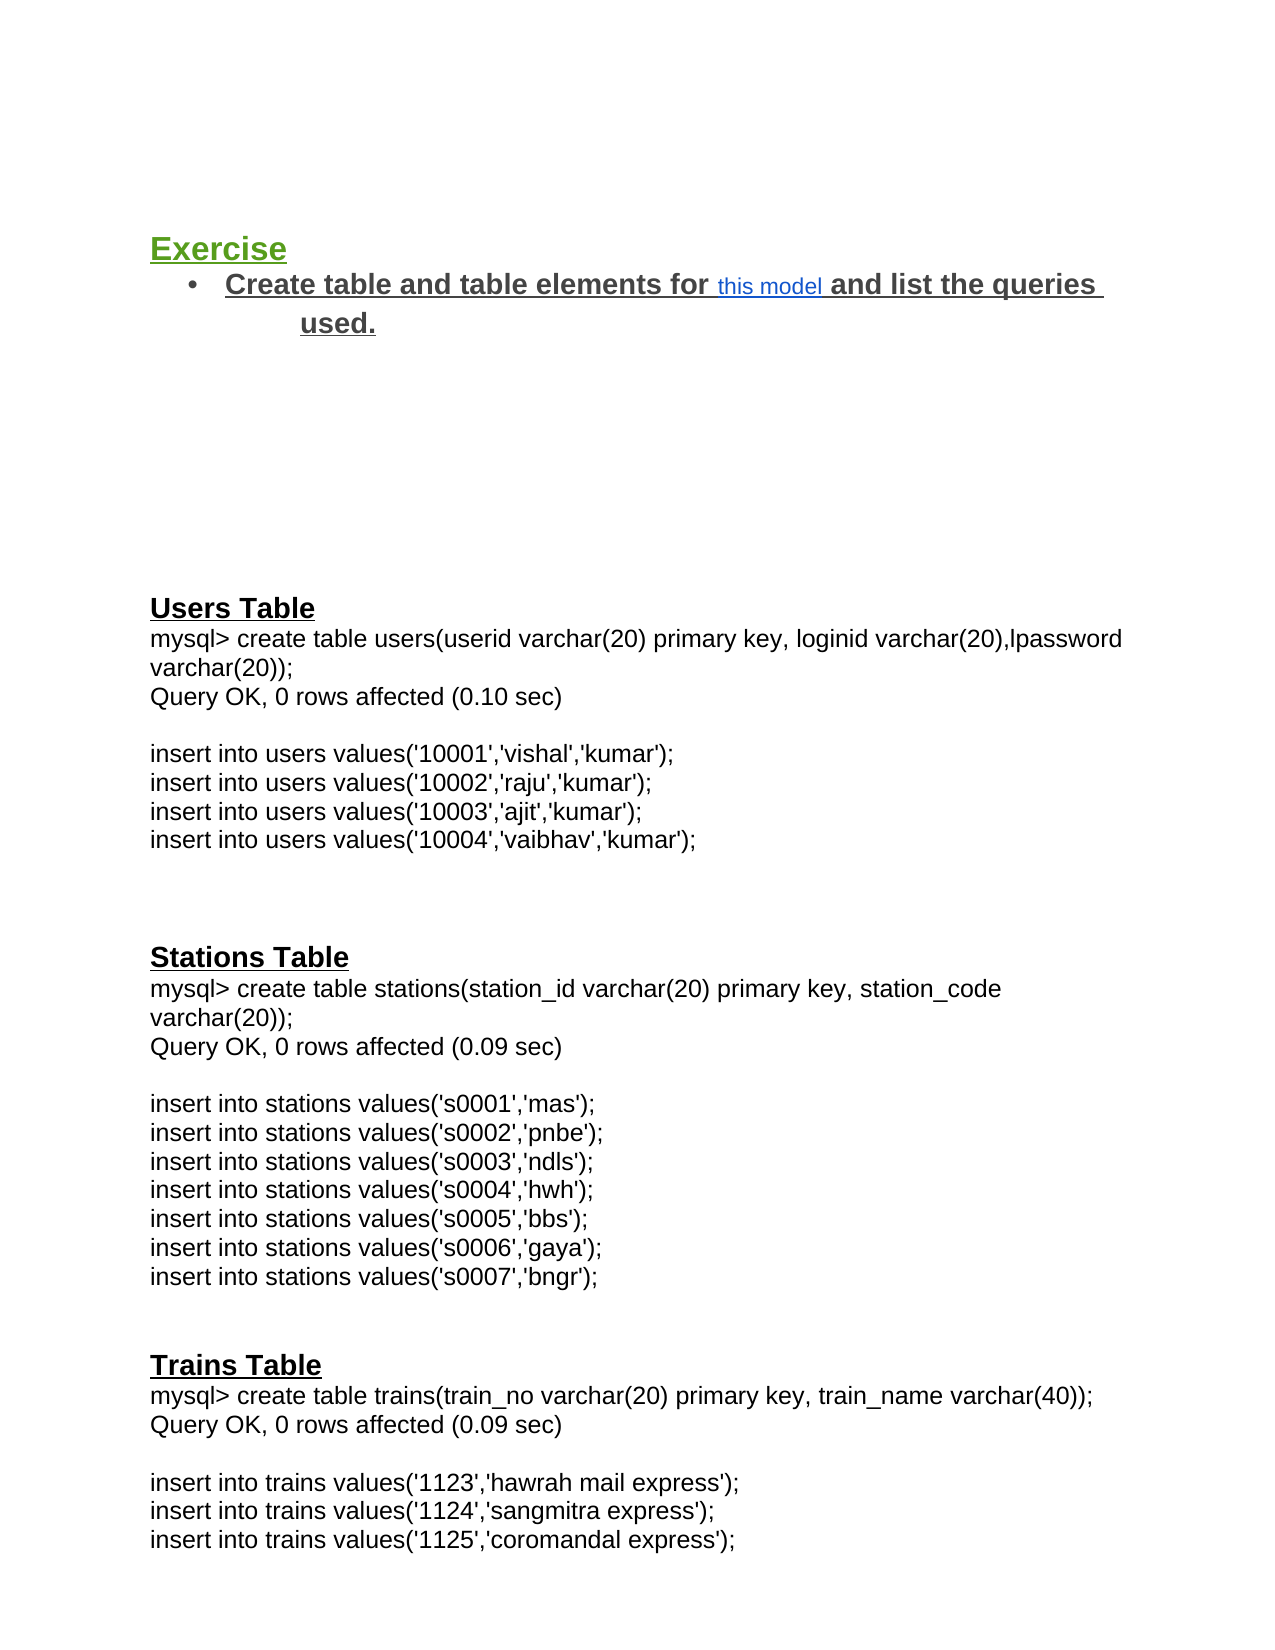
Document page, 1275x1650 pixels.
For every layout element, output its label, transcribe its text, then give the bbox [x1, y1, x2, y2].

text insert into trains values('1125','coromandal express'); [150, 1525, 1125, 1554]
text insert into stations values('s0006','gaya'); [150, 1233, 1125, 1262]
text Users Table [150, 591, 1125, 624]
text Exercise [150, 229, 1125, 267]
text insert into stations values('s0003','ndls'); [150, 1147, 1125, 1175]
text mysql> create table trains(train_no varchar(20) primary key, train_name varchar(40)); [150, 1381, 1125, 1410]
text Stations Table [150, 941, 1125, 974]
text insert into stations values('s0004','hwh'); [150, 1175, 1125, 1204]
text Query OK, 0 rows affected (0.10 sec) [150, 682, 1125, 711]
text Query OK, 0 rows affected (0.09 sec) [150, 1410, 1125, 1439]
text insert into users values('10003','ajit','kumar'); [150, 797, 1125, 826]
text insert into stations values('s0001','mas'); [150, 1089, 1125, 1118]
text insert into trains values('1124','sangmitra express'); [150, 1496, 1125, 1525]
list Create table and table elements for this model and list the queries used. [187, 267, 1125, 339]
text mysql> create table users(userid varchar(20) primary key, loginid varchar(20),lpassword varchar(20)); [150, 624, 1125, 682]
text Query OK, 0 rows affected (0.09 sec) [150, 1032, 1125, 1060]
text insert into trains values('1123','hawrah mail express'); [150, 1468, 1125, 1496]
text insert into users values('10002','raju','kumar'); [150, 768, 1125, 797]
text insert into stations values('s0005','bbs'); [150, 1204, 1125, 1233]
text insert into stations values('s0007','bngr'); [150, 1262, 1125, 1290]
text insert into users values('10004','vaibhav','kumar'); [150, 826, 1125, 854]
text insert into stations values('s0002','pnbe'); [150, 1118, 1125, 1147]
text insert into users values('10001','vishal','kumar'); [150, 739, 1125, 768]
text mysql> create table stations(station_id varchar(20) primary key, station_code varchar(20)); [150, 974, 1125, 1032]
text Trains Table [150, 1348, 1125, 1381]
